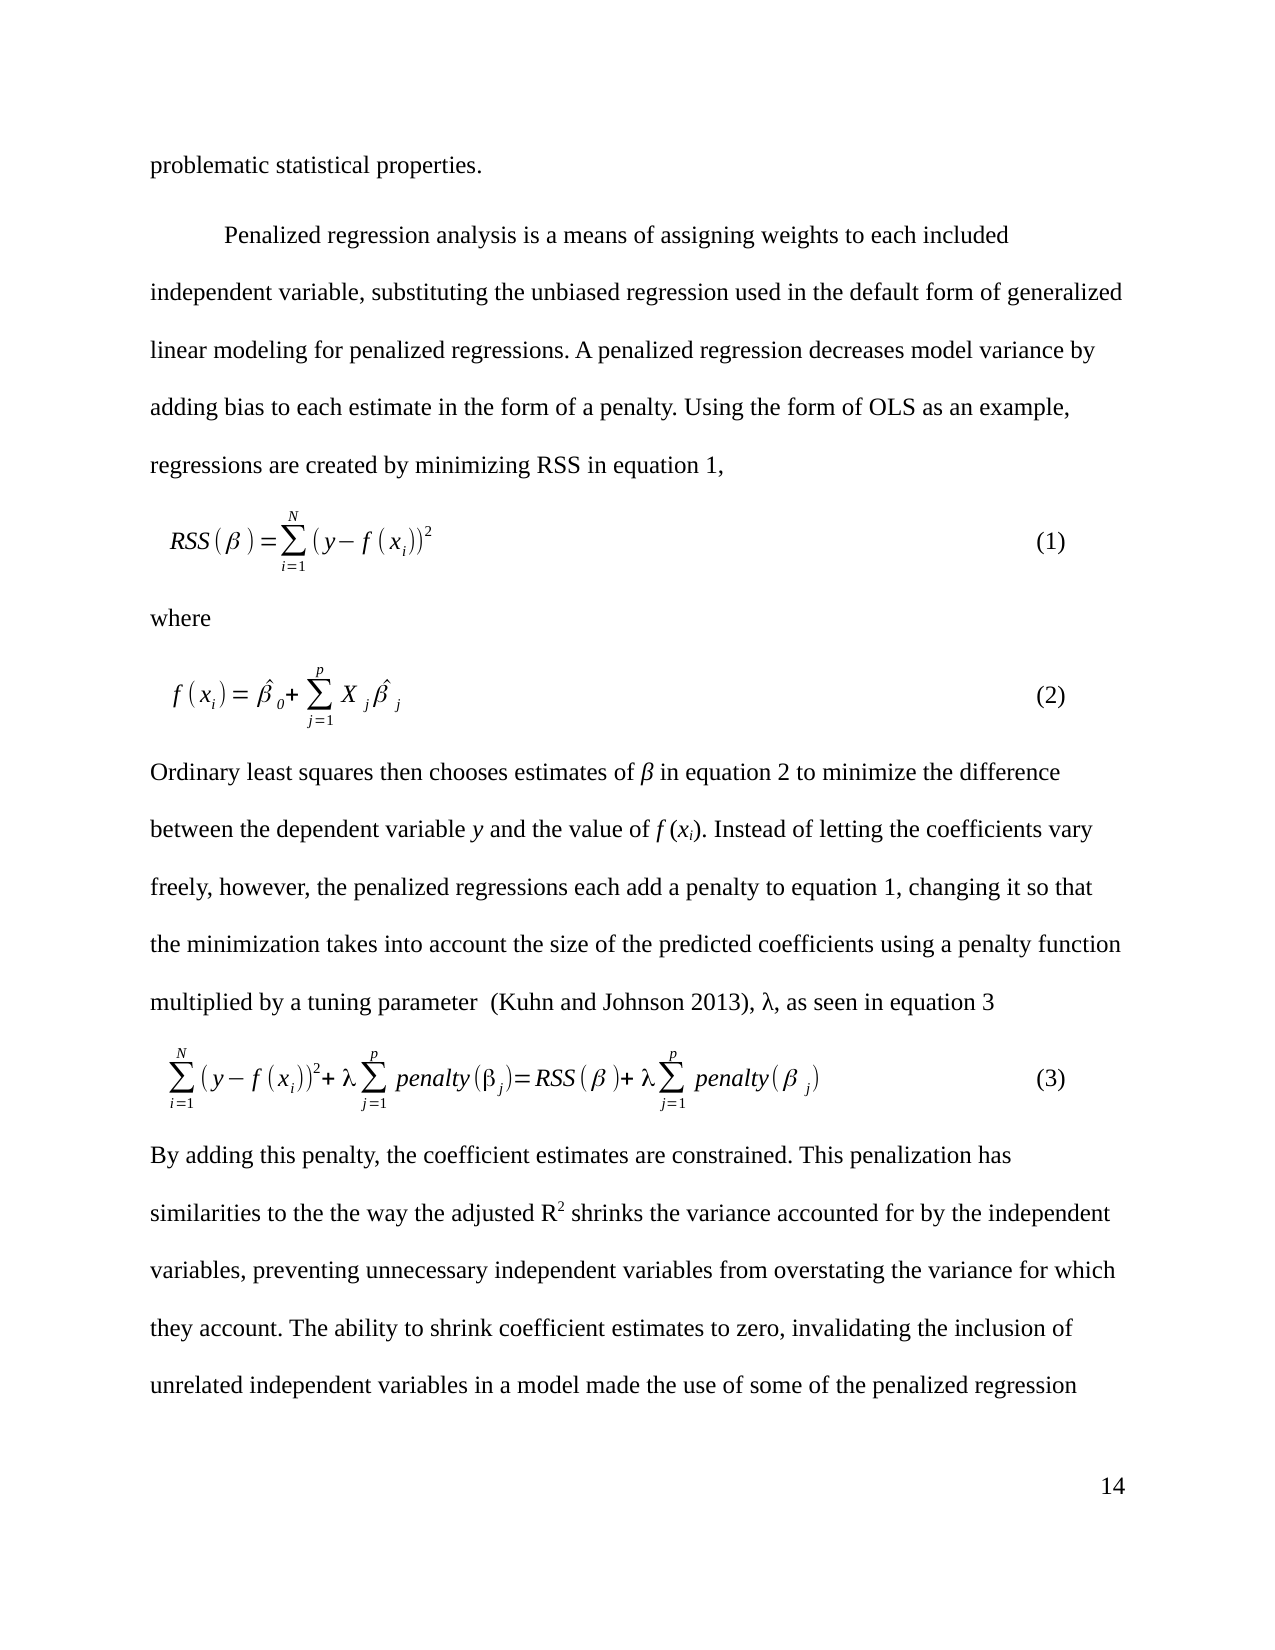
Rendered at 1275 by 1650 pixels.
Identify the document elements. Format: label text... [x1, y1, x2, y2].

text (1) [150, 507, 1125, 575]
text (3) [150, 1044, 1125, 1112]
text where [150, 603, 1125, 632]
text Penalized regression analysis is a means of assigning weights to each included independent variable, substituting the unbiased regression used in the default form of generalized linear modeling for penalized regressions. A penalized regression decreases model variance by adding bias to each estimate in the form of a penalty. Using the form of OLS as an example, regressions are created by minimizing RSS in equation 1, [150, 220, 1125, 479]
text By adding this penalty, the coefficient estimates are constrained. This penalization has similarities to the the way the adjusted R2 shrinks the variance accounted for by the independent variables, preventing unnecessary independent variables from overstating the variance for which they account. The ability to shrink coefficient estimates to zero, invalidating the inclusion of unrelated independent variables in a model made the use of some of the penalized regression [150, 1141, 1125, 1399]
text (2) [150, 661, 1125, 728]
text Ordinary least squares then chooses estimates of β in equation 2 to minimize the difference between the dependent variable y and the value of f (xi). Instead of letting the coefficients vary freely, however, the penalized regressions each add a penalty to equation 1, changing it so that the minimization takes into account the size of the predicted coefficients using a penalty function multiplied by a tuning parameter (Kuhn and Johnson 2013), λ, as seen in equation 3 [150, 757, 1125, 1016]
text problematic statistical properties. [150, 150, 1125, 179]
